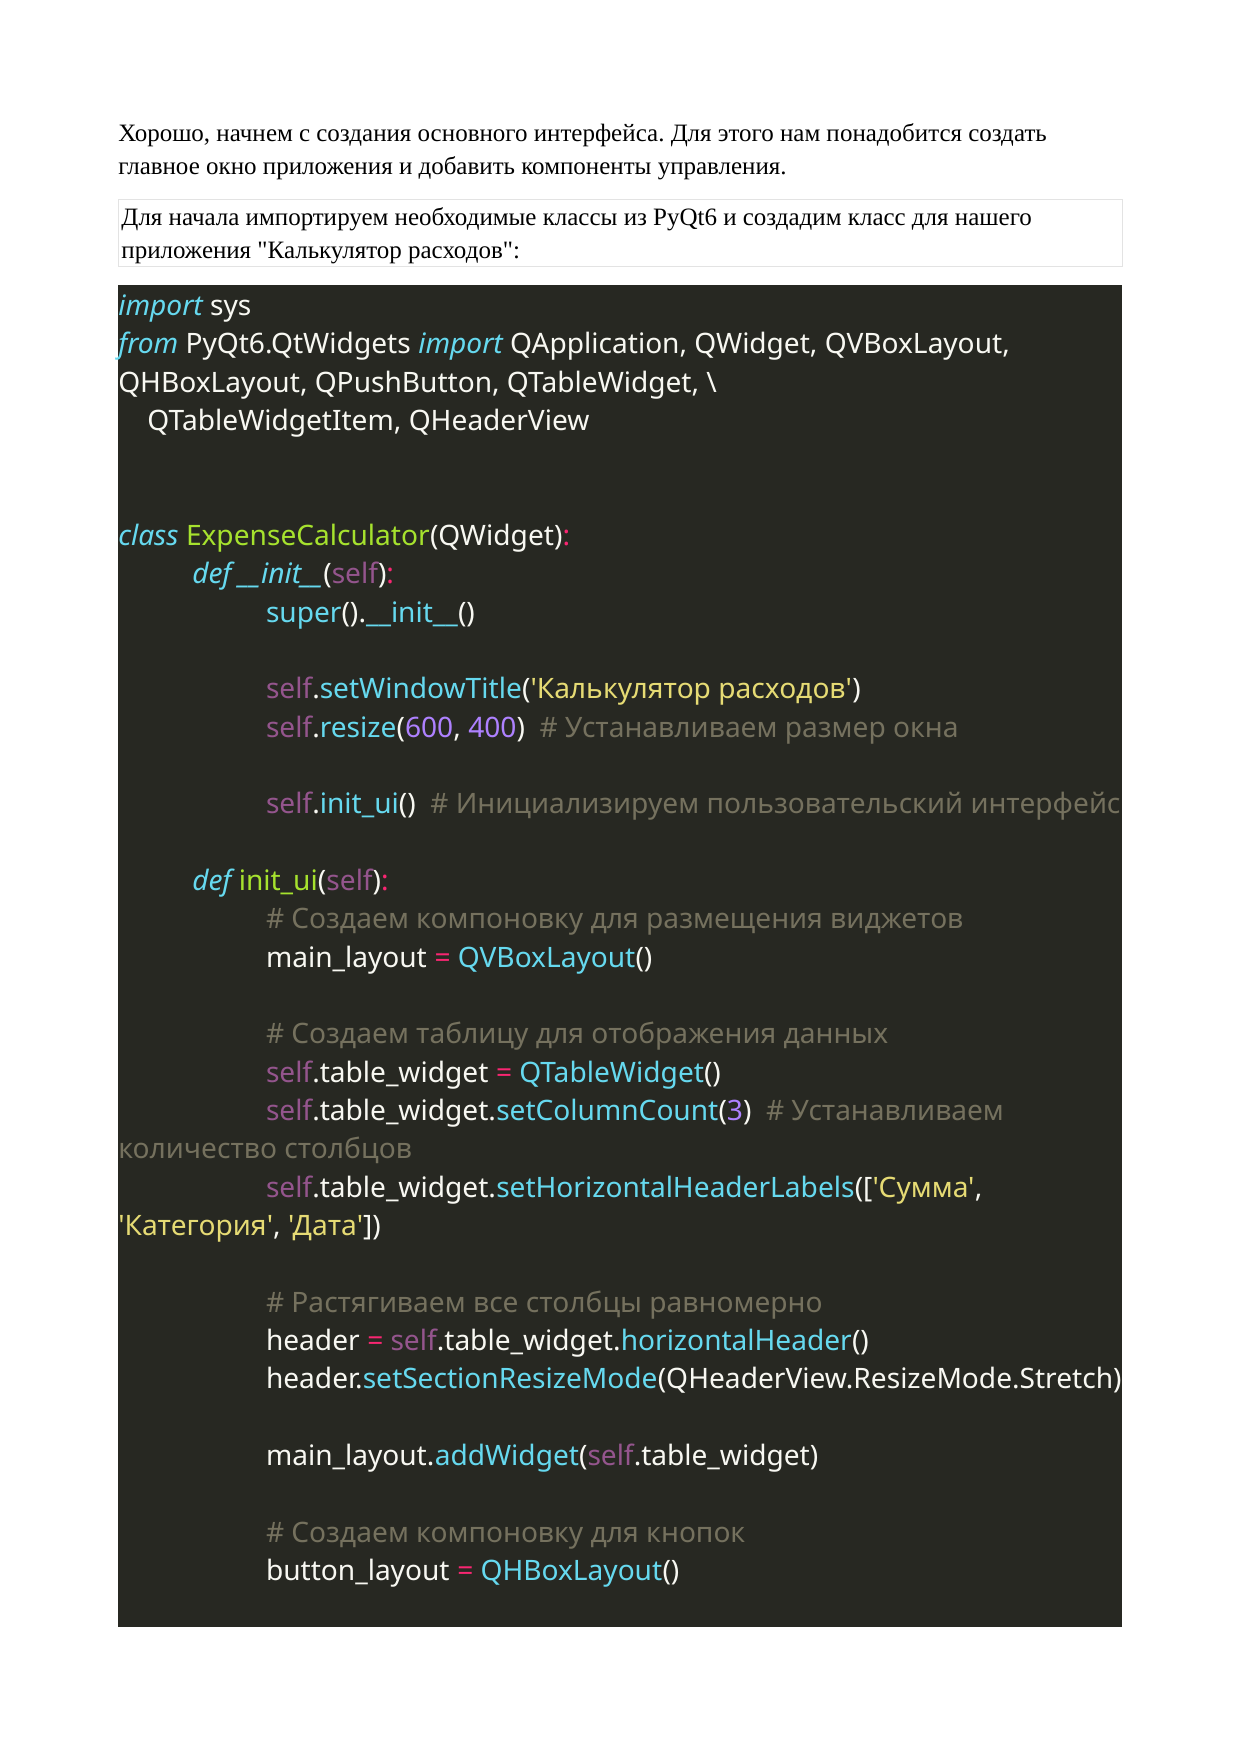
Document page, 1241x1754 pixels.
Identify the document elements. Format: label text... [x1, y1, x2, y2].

text Для начала импортируем необходимые классы из PyQt6 и создадим класс для нашего приложения "Калькулятор расходов": [119, 200, 1122, 266]
text Хорошо, начнем с создания основного интерфейса. Для этого нам понадобится создать главное окно приложения и добавить компоненты управления. [118, 118, 1122, 180]
text import sys from PyQt6.QtWidgets import QApplication, QWidget, QVBoxLayout, QHBoxLayout, QPushButton, QTableWidget, \ QTableWidgetItem, QHeaderView class ExpenseCalculator(QWidget): def __init__(self): super().__init__() self.setWindowTitle('Калькулятор расходов') self.resize(600, 400) # Устанавливаем размер окна self.init_ui() # Инициализируем пользовательский интерфейс def init_ui(self): # Создаем компоновку для размещения виджетов main_layout = QVBoxLayout() # Создаем таблицу для отображения данных self.table_widget = QTableWidget() self.table_widget.setColumnCount(3) # Устанавливаем количество столбцов self.table_widget.setHorizontalHeaderLabels(['Сумма', 'Категория', 'Дата']) # Растягиваем все столбцы равномерно header = self.table_widget.horizontalHeader() header.setSectionResizeMode(QHeaderView.ResizeMode.Stretch) main_layout.addWidget(self.table_widget) # Создаем компоновку для кнопок button_layout = QHBoxLayout() [118, 285, 1122, 1627]
